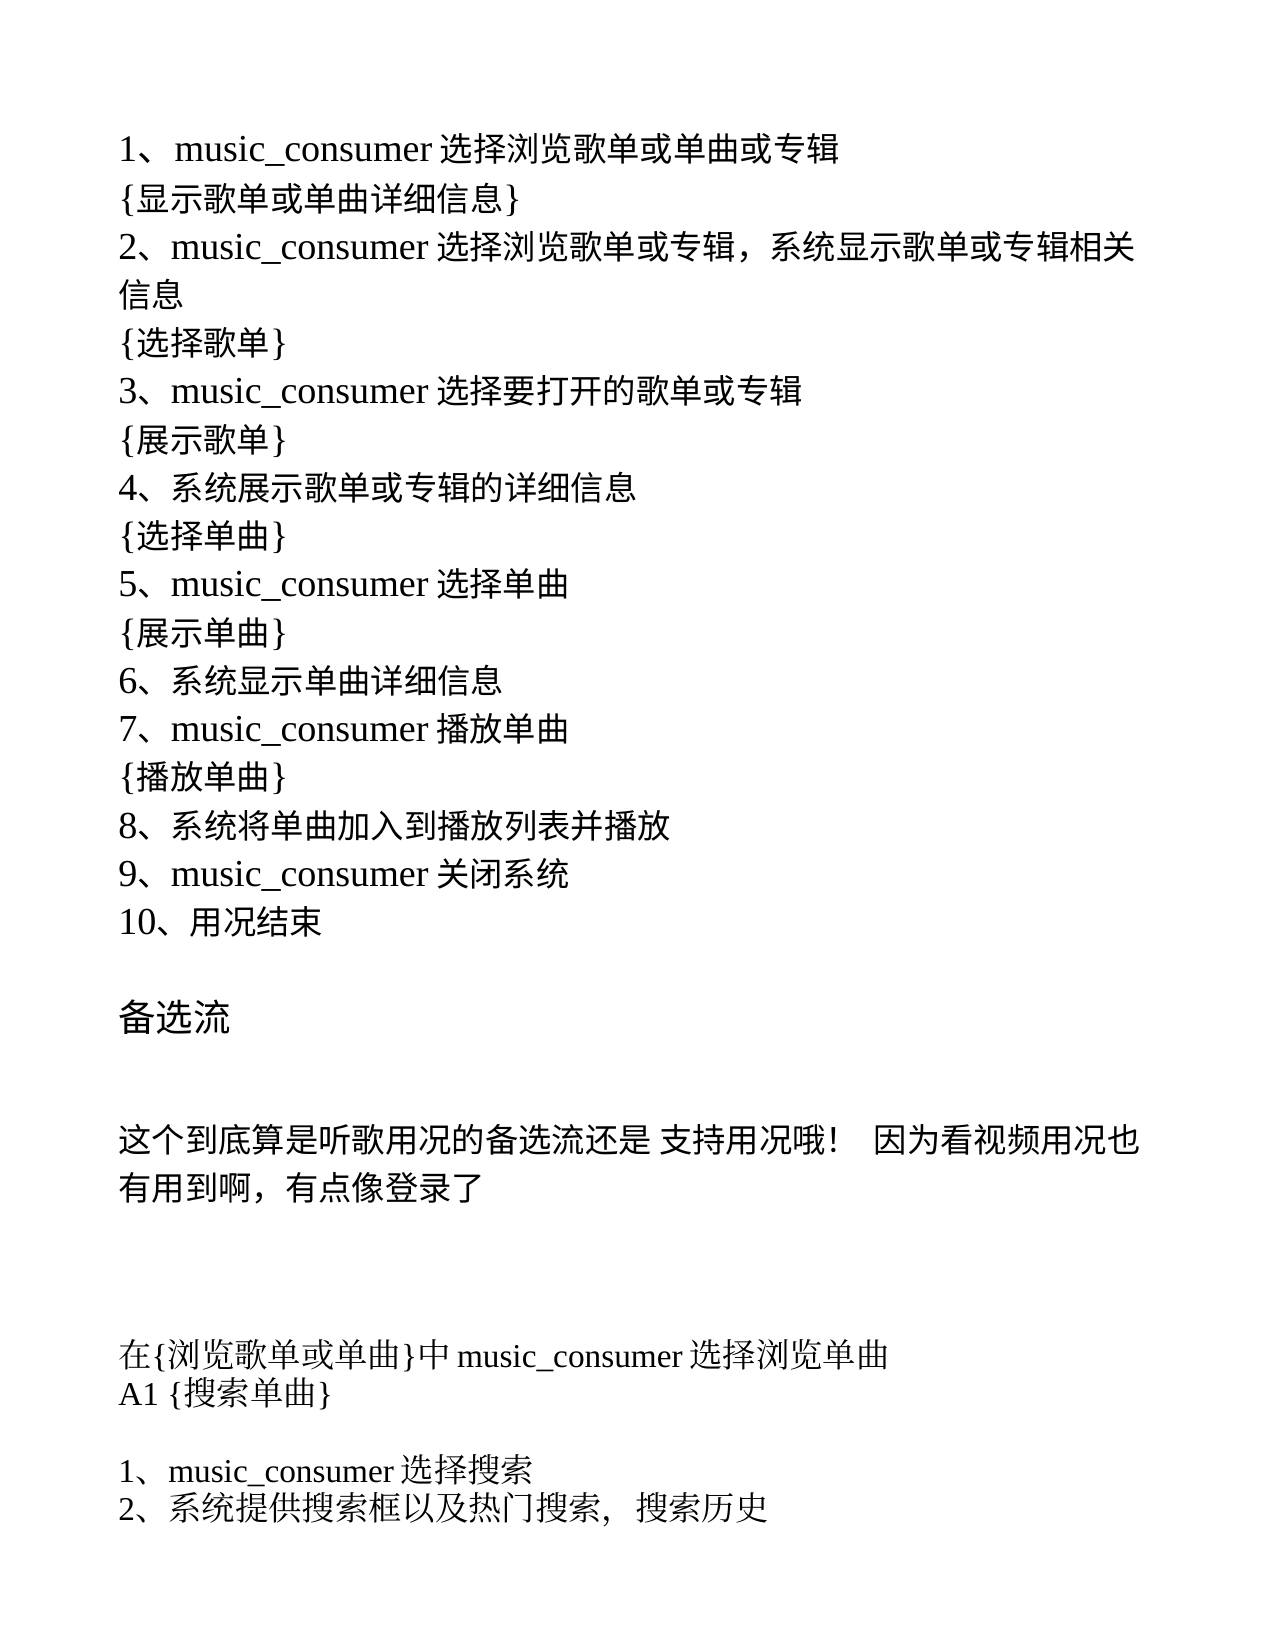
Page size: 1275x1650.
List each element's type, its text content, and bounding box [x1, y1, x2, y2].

text 1、music_consumer选择搜索 [118, 1451, 1157, 1489]
text 2、系统提供搜索框以及热门搜索，搜索历史 [118, 1489, 1157, 1528]
text 备选流 [118, 988, 1157, 1042]
text {展示单曲} [118, 606, 1157, 655]
text 4、系统展示歌单或专辑的详细信息 [118, 462, 1157, 510]
text {显示歌单或单曲详细信息} [118, 172, 1157, 221]
text A1 {搜索单曲} [118, 1374, 1157, 1413]
text {选择单曲} [118, 510, 1157, 558]
text 8、系统将单曲加入到播放列表并播放 [118, 799, 1157, 848]
text 3、music_consumer选择要打开的歌单或专辑 [118, 365, 1157, 413]
text {播放单曲} [118, 751, 1157, 799]
text 9、music_consumer关闭系统 [118, 848, 1157, 896]
text 6、系统显示单曲详细信息 [118, 655, 1157, 703]
text 1、music_consumer选择浏览歌单或单曲或专辑 [118, 118, 1157, 172]
text 2、music_consumer选择浏览歌单或专辑，系统显示歌单或专辑相关信息 [118, 221, 1157, 317]
text 这个到底算是听歌用况的备选流还是 支持用况哦！ 因为看视频用况也有用到啊，有点像登录了 [118, 1114, 1157, 1210]
text 5、music_consumer选择单曲 [118, 558, 1157, 606]
text 在{浏览歌单或单曲}中music_consumer选择浏览单曲 [118, 1336, 1157, 1374]
text {选择歌单} [118, 317, 1157, 365]
text {展示歌单} [118, 413, 1157, 462]
text 7、music_consumer播放单曲 [118, 703, 1157, 751]
text 10、用况结束 [118, 896, 1157, 944]
